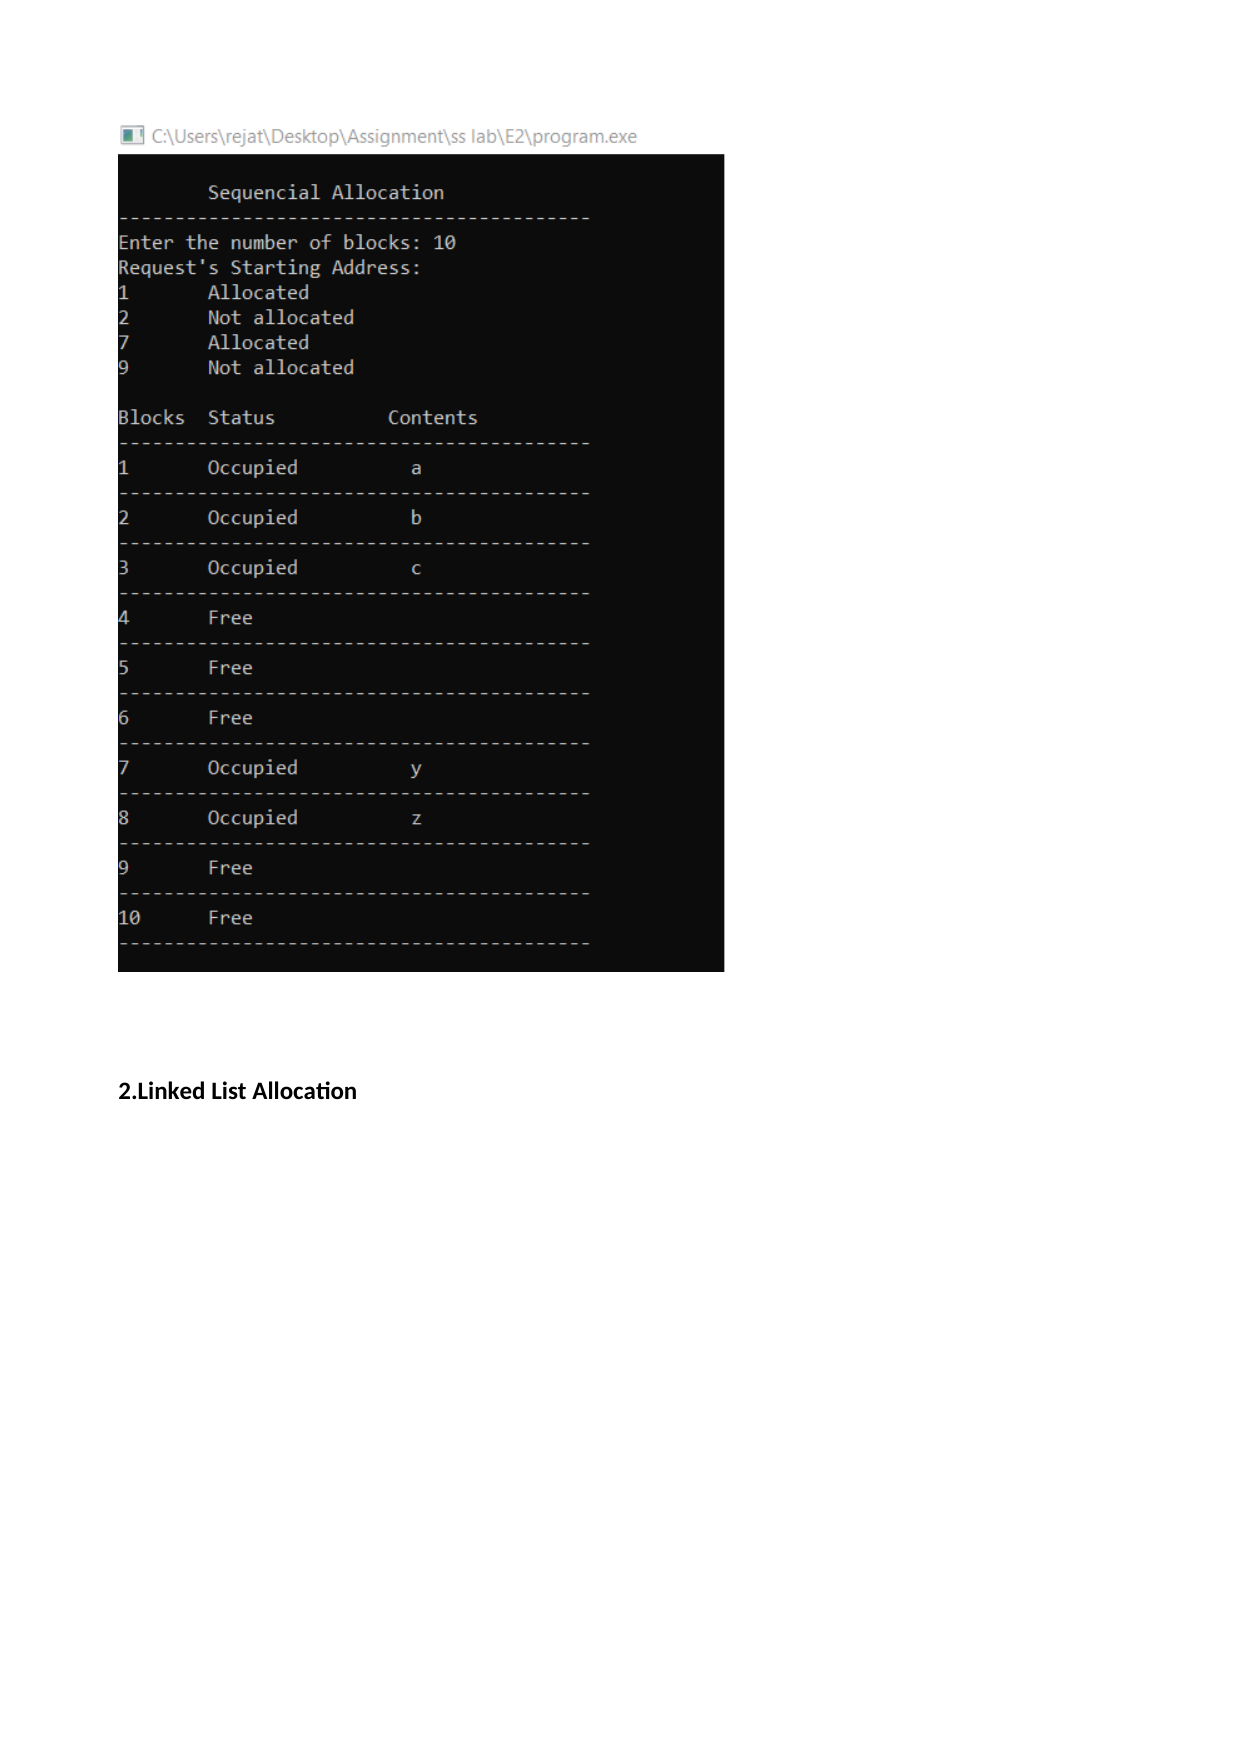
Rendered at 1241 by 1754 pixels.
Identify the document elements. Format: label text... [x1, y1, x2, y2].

text 2.Linked List Allocation [118, 1075, 1122, 1105]
